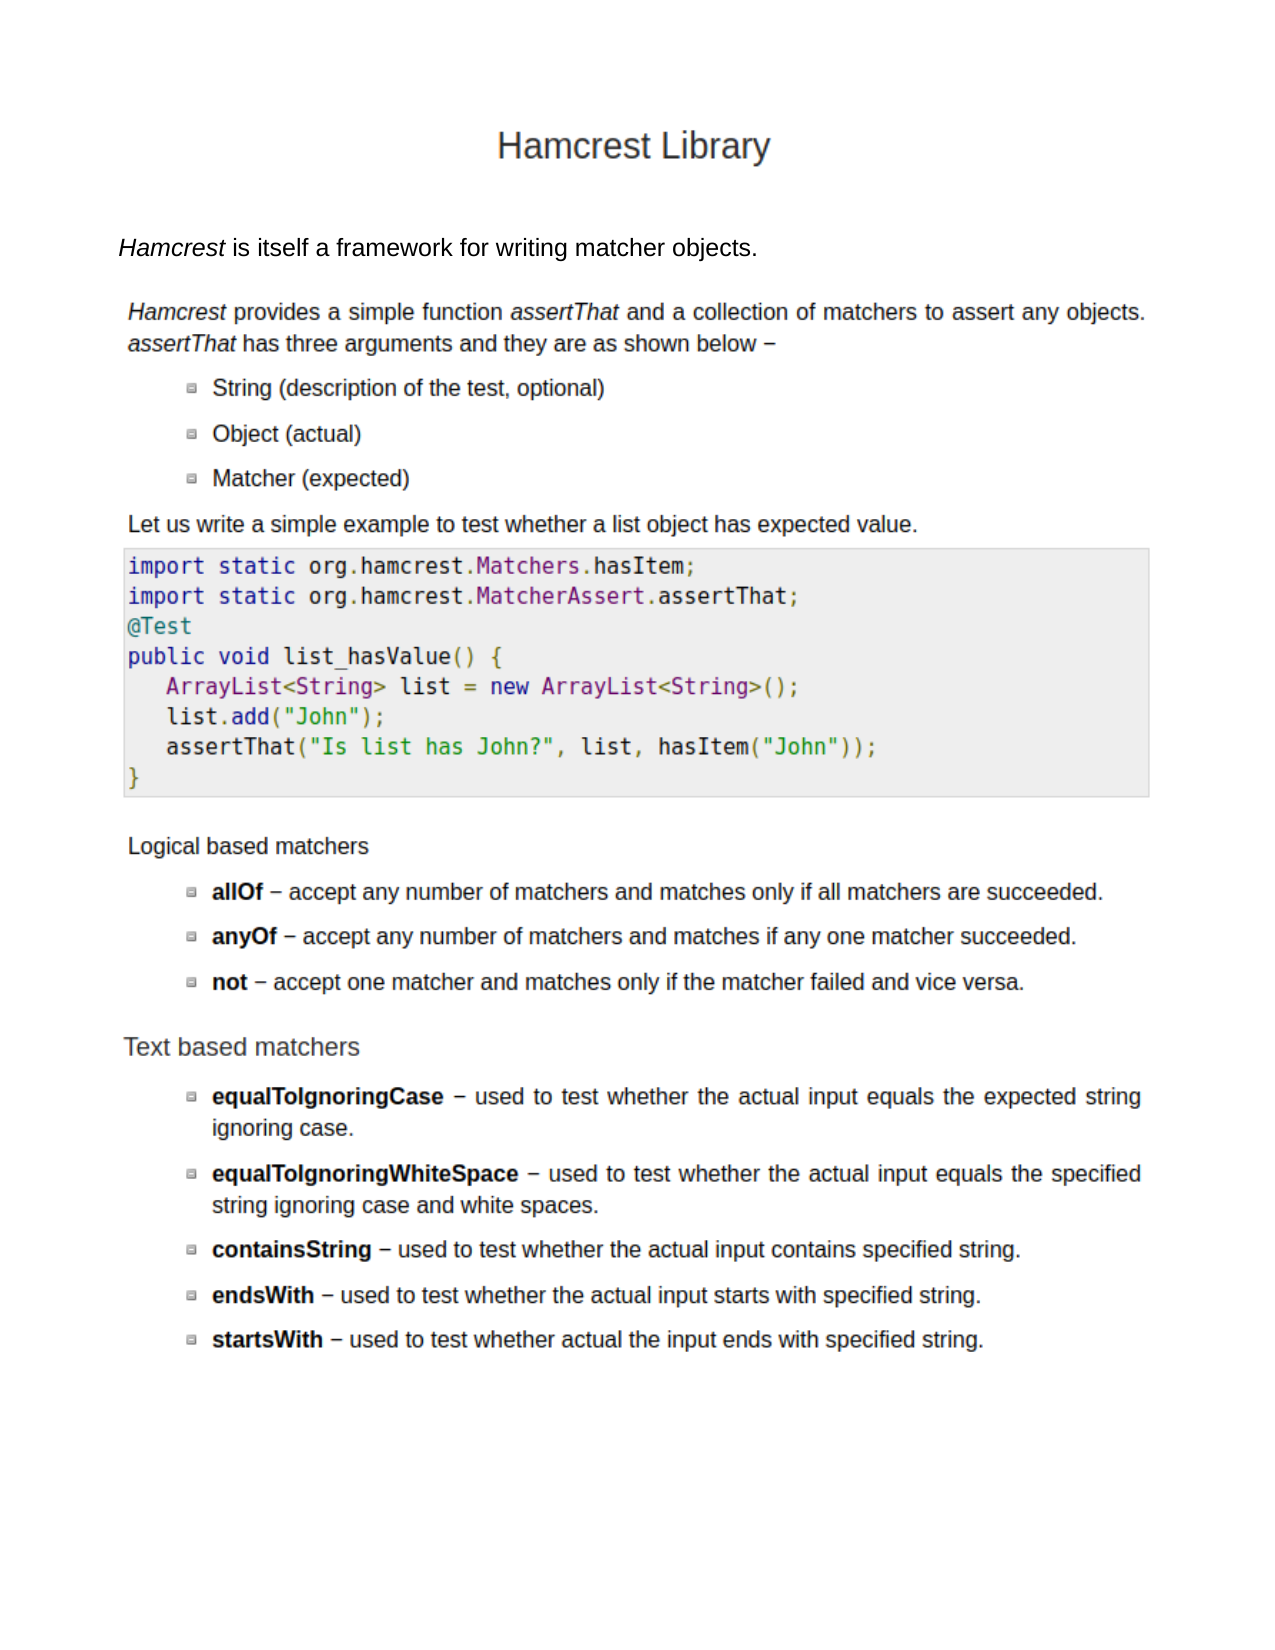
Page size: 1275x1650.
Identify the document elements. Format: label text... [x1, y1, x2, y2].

picture [118, 830, 1157, 1372]
picture [485, 118, 790, 176]
text Hamcrest is itself a framework for writing matcher objects. [118, 233, 1157, 262]
picture [118, 290, 1157, 802]
